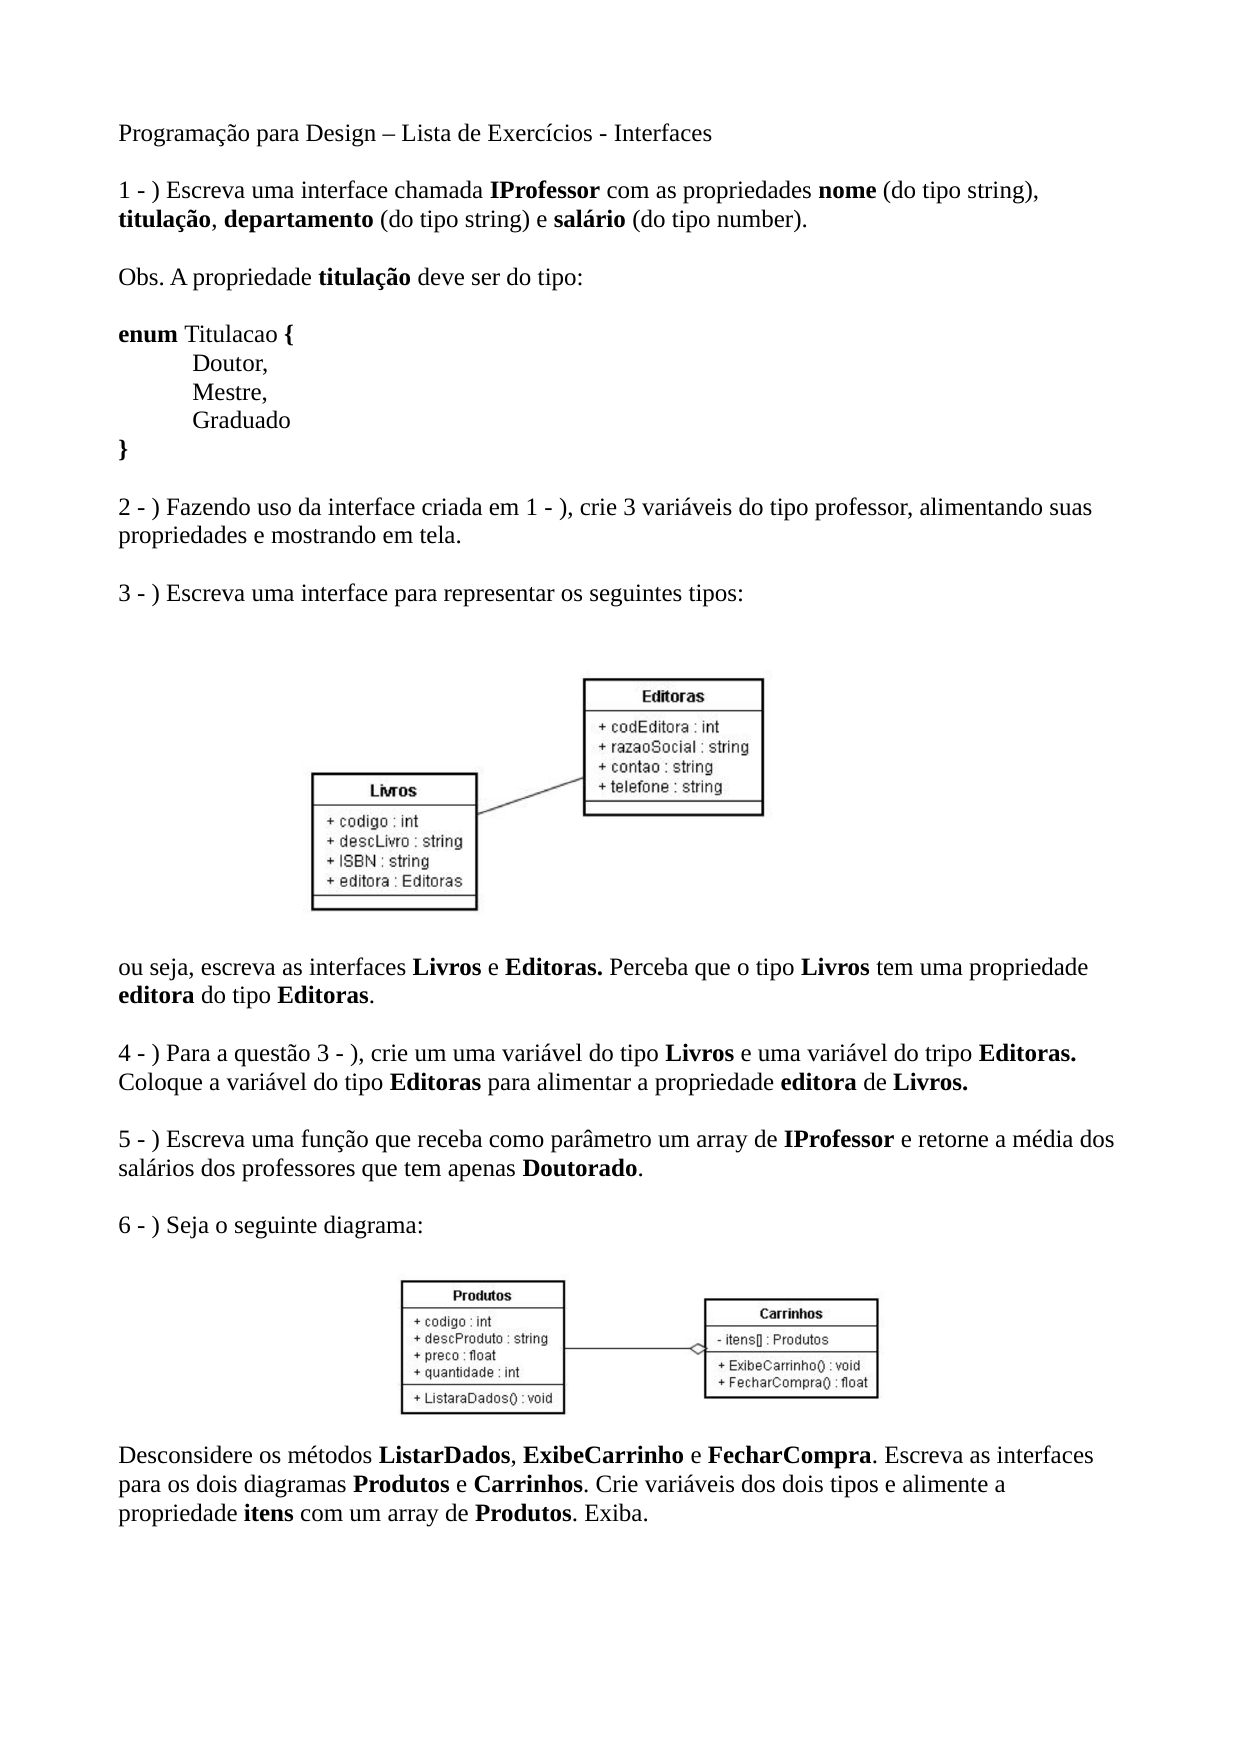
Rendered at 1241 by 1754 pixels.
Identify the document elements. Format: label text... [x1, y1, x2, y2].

text Programação para Design – Lista de Exercícios - Interfaces [118, 118, 1122, 147]
text Desconsidere os métodos ListarDados, ExibeCarrinho e FecharCompra. Escreva as interfaces para os dois diagramas Produtos e Carrinhos. Crie variáveis dos dois tipos e alimente a propriedade itens com um array de Produtos. Exiba. [118, 1441, 1122, 1527]
text 1 - ) Escreva uma interface chamada IProfessor com as propriedades nome (do tipo string), titulação, departamento (do tipo string) e salário (do tipo number). [118, 176, 1122, 233]
text ou seja, escreva as interfaces Livros e Editoras. Perceba que o tipo Livros tem uma propriedade editora do tipo Editoras. [118, 952, 1122, 1009]
text 6 - ) Seja o seguinte diagrama: [118, 1211, 1122, 1239]
picture [284, 638, 785, 930]
text Mestre, [118, 377, 1122, 406]
text 2 - ) Fazendo uso da interface criada em 1 - ), crie 3 variáveis do tipo professor, alimentando suas propriedades e mostrando em tela. [118, 492, 1122, 549]
text 4 - ) Para a questão 3 - ), crie um uma variável do tipo Livros e uma variável do tripo Editoras. Coloque a variável do tipo Editoras para alimentar a propriedade editora de Livros. [118, 1038, 1122, 1096]
text } [118, 434, 1122, 463]
text enum Titulacao { [118, 319, 1122, 348]
picture [385, 1271, 901, 1425]
text Doutor, [118, 348, 1122, 377]
text Graduado [118, 406, 1122, 434]
text 3 - ) Escreva uma interface para representar os seguintes tipos: [118, 578, 1122, 607]
text 5 - ) Escreva uma função que receba como parâmetro um array de IProfessor e retorne a média dos salários dos professores que tem apenas Doutorado. [118, 1124, 1122, 1182]
text Obs. A propriedade titulação deve ser do tipo: [118, 262, 1122, 291]
